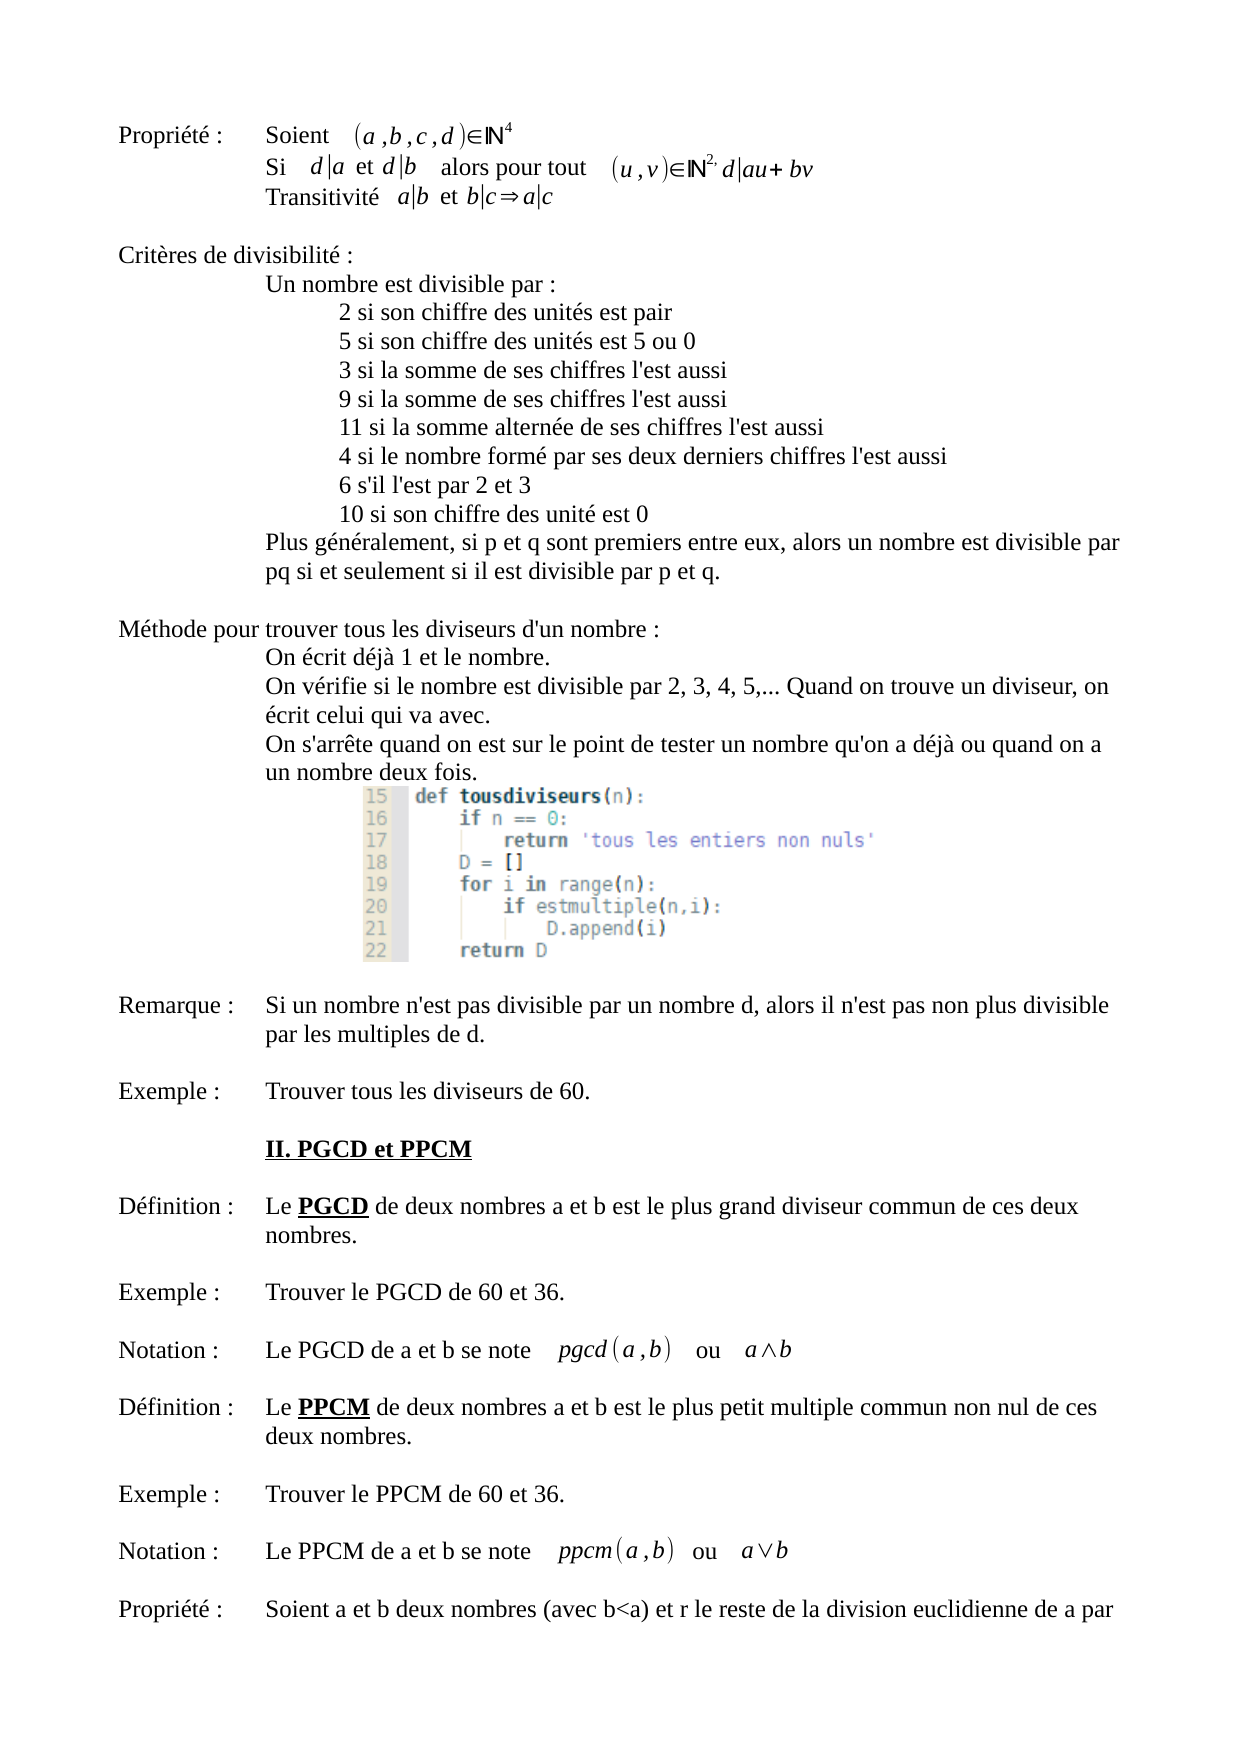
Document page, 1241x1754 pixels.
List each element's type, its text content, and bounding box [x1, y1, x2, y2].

text 9 si la somme de ses chiffres l'est aussi [118, 384, 1122, 412]
text 10 si son chiffre des unité est 0 [118, 499, 1122, 527]
text Si alors pour tout [118, 150, 1122, 182]
text Un nombre est divisible par : [118, 269, 1122, 297]
text 6 s'il l'est par 2 et 3 [118, 470, 1122, 499]
text Exemple : Trouver le PGCD de 60 et 36. [118, 1277, 1122, 1306]
text 2 si son chiffre des unités est pair [118, 297, 1122, 326]
text 5 si son chiffre des unités est 5 ou 0 [118, 326, 1122, 355]
text Propriété : Soient a et b deux nombres (avec b<a) et r le reste de la division euclidienne de a par b. Alors [118, 1594, 1122, 1622]
text Définition : Le PGCD de deux nombres a et b est le plus grand diviseur commun de ces deux nombres. [118, 1191, 1122, 1249]
text Notation : Le PGCD de a et b se note ou [118, 1335, 1122, 1364]
text Exemple : Trouver tous les diviseurs de 60. [118, 1076, 1122, 1105]
text Méthode pour trouver tous les diviseurs d'un nombre : [118, 614, 1122, 642]
text Critères de divisibilité : [118, 240, 1122, 269]
text 4 si le nombre formé par ses deux derniers chiffres l'est aussi [118, 441, 1122, 470]
text Propriété : Soient [118, 118, 1122, 150]
text II. PGCD et PPCM [118, 1134, 1122, 1162]
text On écrit déjà 1 et le nombre. [118, 642, 1122, 671]
text Exemple : Trouver le PPCM de 60 et 36. [118, 1479, 1122, 1507]
text On s'arrête quand on est sur le point de tester un nombre qu'on a déjà ou quand on a un nombre deux fois. [118, 729, 1122, 786]
picture [362, 786, 878, 962]
text 3 si la somme de ses chiffres l'est aussi [118, 355, 1122, 384]
text Plus généralement, si p et q sont premiers entre eux, alors un nombre est divisible par pq si et seulement si il est divisible par p et q. [118, 527, 1122, 585]
text 11 si la somme alternée de ses chiffres l'est aussi [118, 412, 1122, 441]
text Définition : Le PPCM de deux nombres a et b est le plus petit multiple commun non nul de ces deux nombres. [118, 1392, 1122, 1450]
text On vérifie si le nombre est divisible par 2, 3, 4, 5,... Quand on trouve un diviseur, on écrit celui qui va avec. [118, 671, 1122, 729]
text Notation : Le PPCM de a et b se note ou [118, 1536, 1122, 1565]
text Transitivité [118, 182, 1122, 211]
text Remarque : Si un nombre n'est pas divisible par un nombre d, alors il n'est pas non plus divisible par les multiples de d. [118, 990, 1122, 1047]
